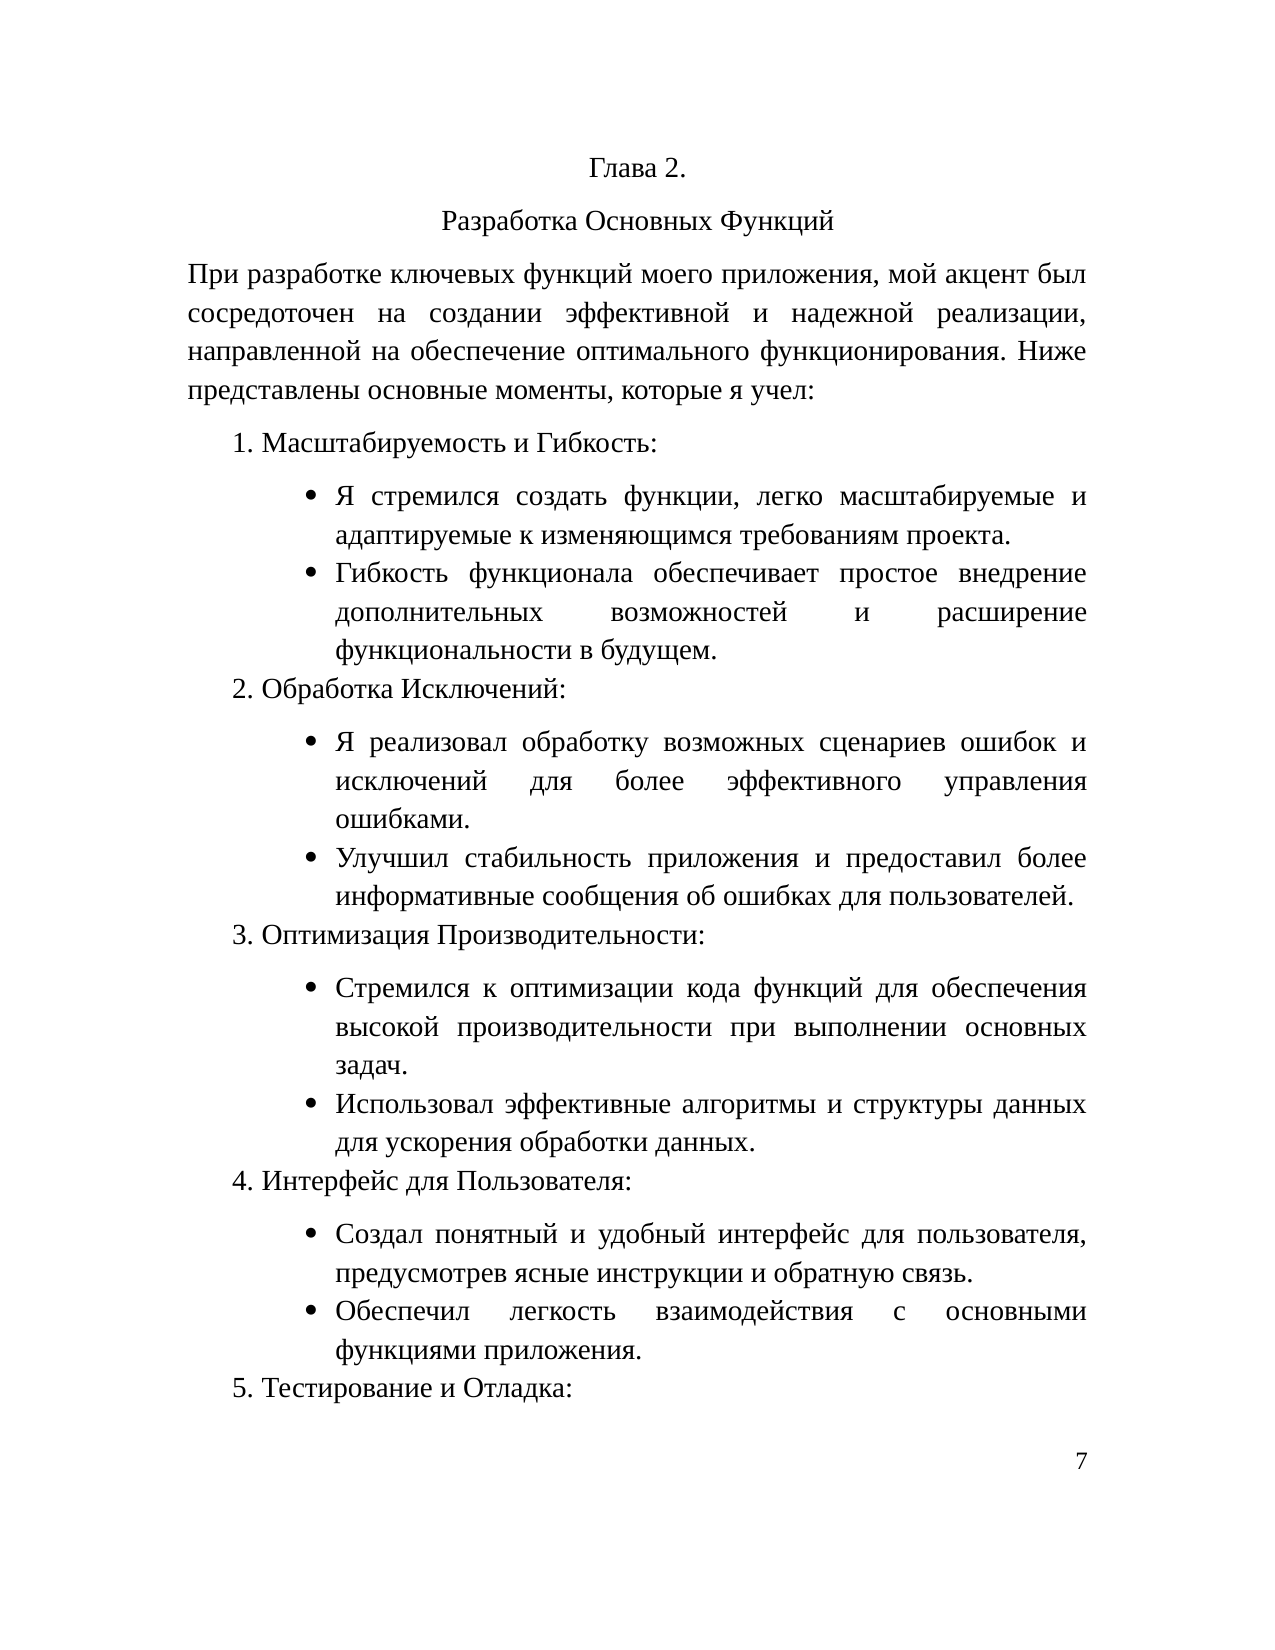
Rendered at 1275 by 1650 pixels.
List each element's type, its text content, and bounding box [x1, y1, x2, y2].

list Улучшил стабильность приложения и предоставил более информативные сообщения об ошибках для пользователей. [306, 840, 1087, 912]
list Обработка Исключений: [232, 671, 1087, 704]
list Масштабируемость и Гибкость: [232, 425, 1087, 458]
list Интерфейс для Пользователя: [232, 1163, 1087, 1197]
list Гибкость функционала обеспечивает простое внедрение дополнительных возможностей и расширение функциональности в будущем. [306, 555, 1087, 666]
list Оптимизация Производительности: [232, 917, 1087, 951]
list Я реализовал обработку возможных сценариев ошибок и исключений для более эффективного управления ошибками. [306, 724, 1087, 835]
list Создал понятный и удобный интерфейс для пользователя, предусмотрев ясные инструкции и обратную связь. [306, 1216, 1087, 1288]
list Стремился к оптимизации кода функций для обеспечения высокой производительности при выполнении основных задач. [306, 970, 1087, 1081]
text Глава 2. [187, 150, 1087, 183]
text Разработка Основных Функций [187, 203, 1087, 237]
list Тестирование и Отладка: [232, 1371, 1087, 1404]
text При разработке ключевых функций моего приложения, мой акцент был сосредоточен на создании эффективной и надежной реализации, направленной на обеспечение оптимального функционирования. Ниже представлены основные моменты, которые я учел: [187, 256, 1087, 405]
list Я стремился создать функции, легко масштабируемые и адаптируемые к изменяющимся требованиям проекта. [306, 478, 1087, 550]
list Обеспечил легкость взаимодействия с основными функциями приложения. [306, 1293, 1087, 1366]
list Использовал эффективные алгоритмы и структуры данных для ускорения обработки данных. [306, 1086, 1087, 1158]
